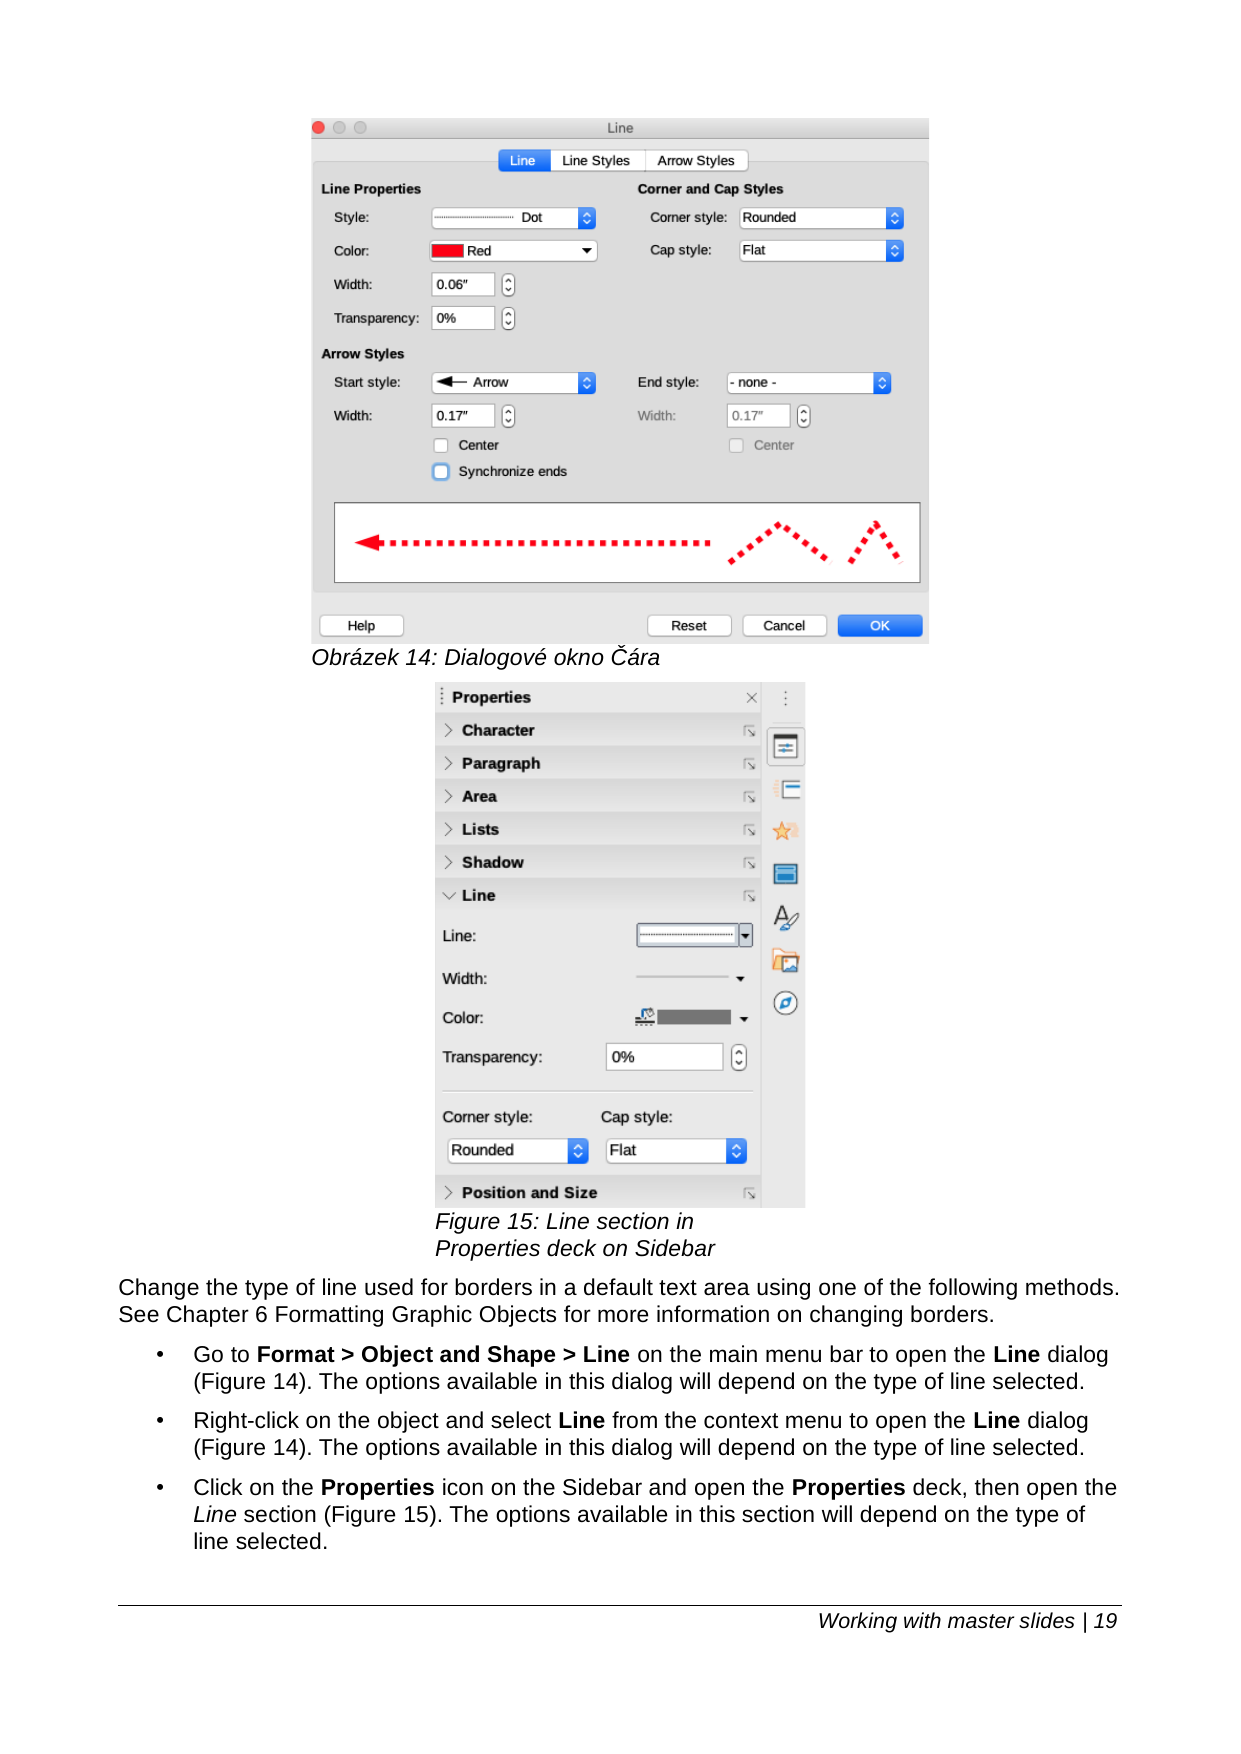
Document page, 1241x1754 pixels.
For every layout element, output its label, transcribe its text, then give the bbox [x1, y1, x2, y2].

text Figure 15: Line section in Properties deck on Sidebar [435, 1208, 805, 1261]
picture [435, 682, 806, 1208]
list Click on the Properties icon on the Sidebar and open the Properties deck, then open the Line section (Figure 15). The options available in this section will depend on the type of line selected. [156, 1473, 1122, 1554]
list Change the type of line used for borders in a default text area using one of the following methods. See Chapter 6 Formatting Graphic Objects for more information on changing borders. [118, 1273, 1122, 1327]
list Right-click on the object and select Line from the context menu to open the Line dialog (Figure 14). The options available in this dialog will depend on the type of line selected. [156, 1407, 1122, 1461]
picture [311, 118, 930, 644]
text Obrázek 14: Dialogové okno Čára [311, 644, 929, 670]
list Go to Format > Object and Shape > Line on the main menu bar to open the Line dialog (Figure 14). The options available in this dialog will depend on the type of line selected. [156, 1340, 1122, 1394]
